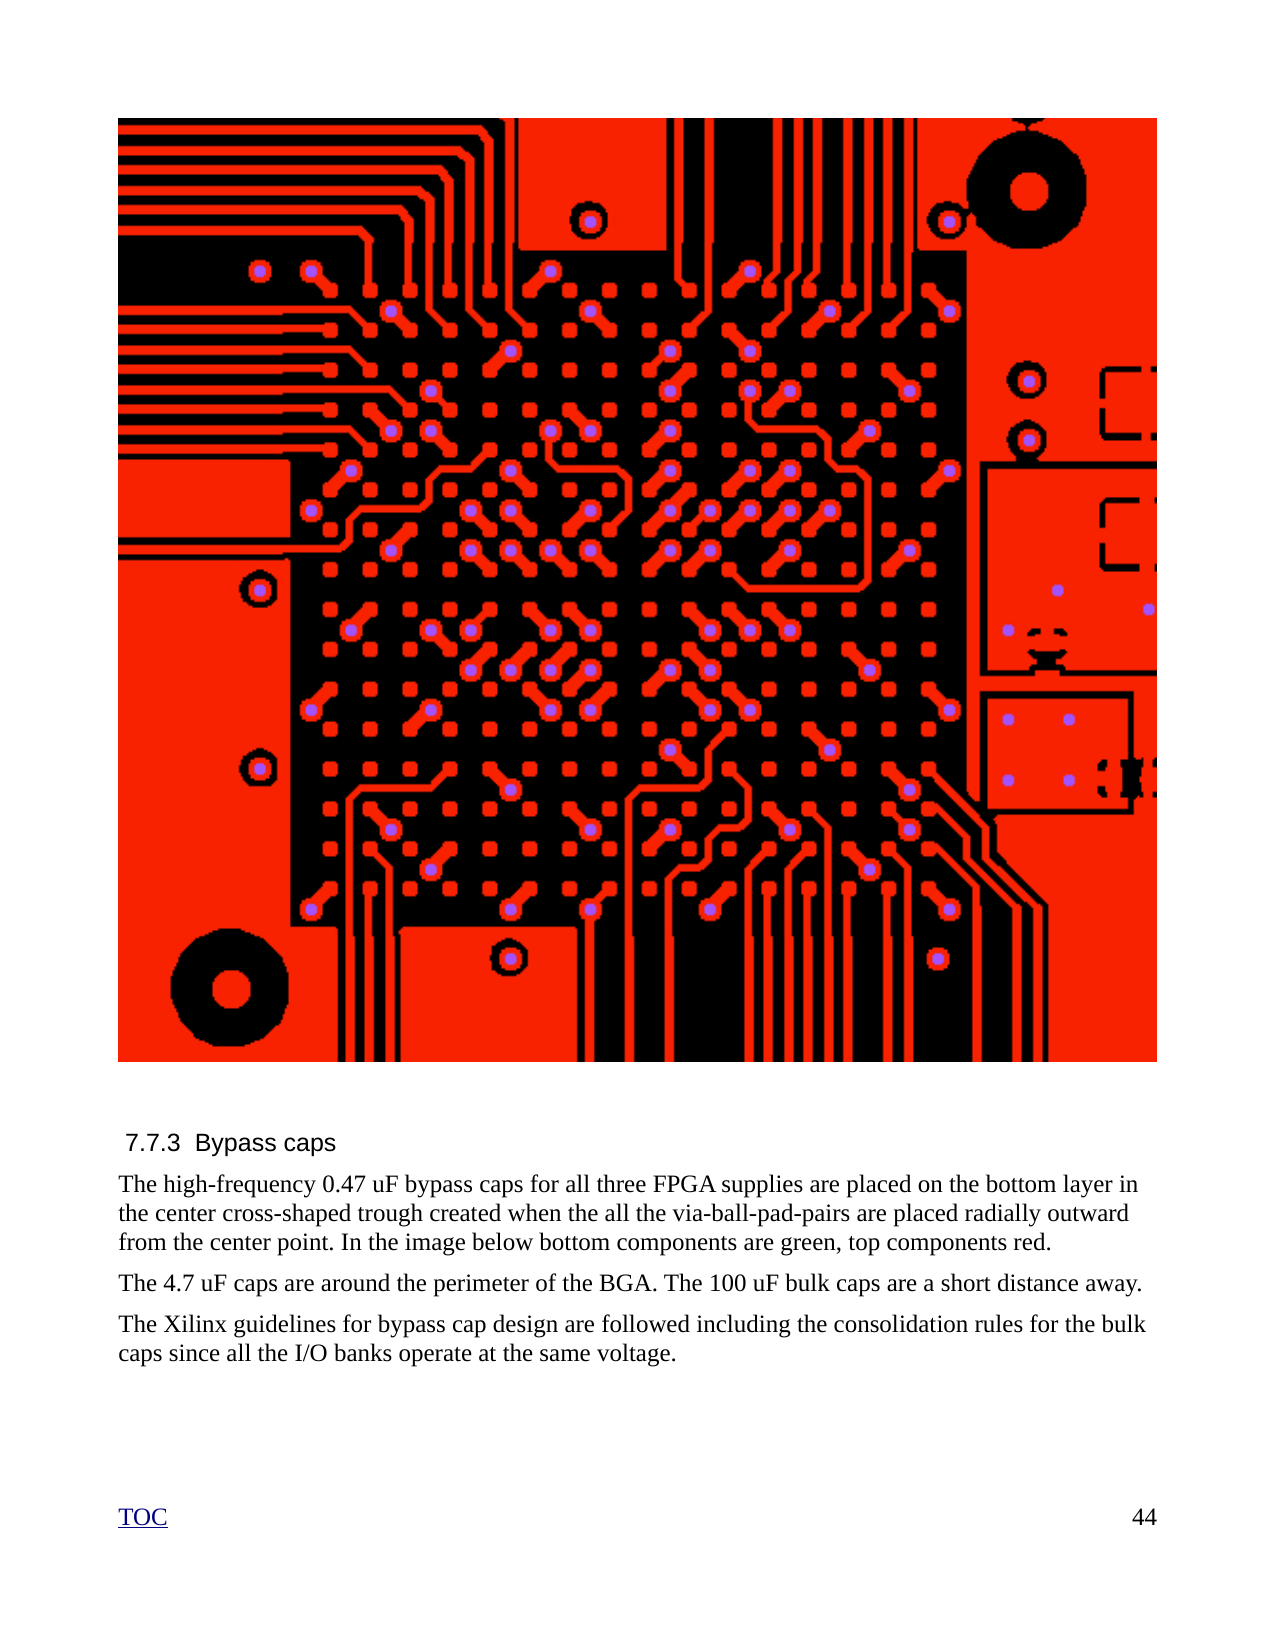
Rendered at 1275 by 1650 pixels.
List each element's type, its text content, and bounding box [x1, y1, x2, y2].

subtitle Bypass caps [118, 1128, 1157, 1157]
text The Xilinx guidelines for bypass cap design are followed including the consolidation rules for the bulk caps since all the I/O banks operate at the same voltage. [118, 1309, 1157, 1367]
text The 4.7 uF caps are around the perimeter of the BGA. The 100 uF bulk caps are a short distance away. [118, 1268, 1157, 1297]
text The high-frequency 0.47 uF bypass caps for all three FPGA supplies are placed on the bottom layer in the center cross-shaped trough created when the all the via-ball-pad-pairs are placed radially outward from the center point. In the image below bottom components are green, top components red. [118, 1169, 1157, 1256]
picture [118, 118, 1157, 1062]
